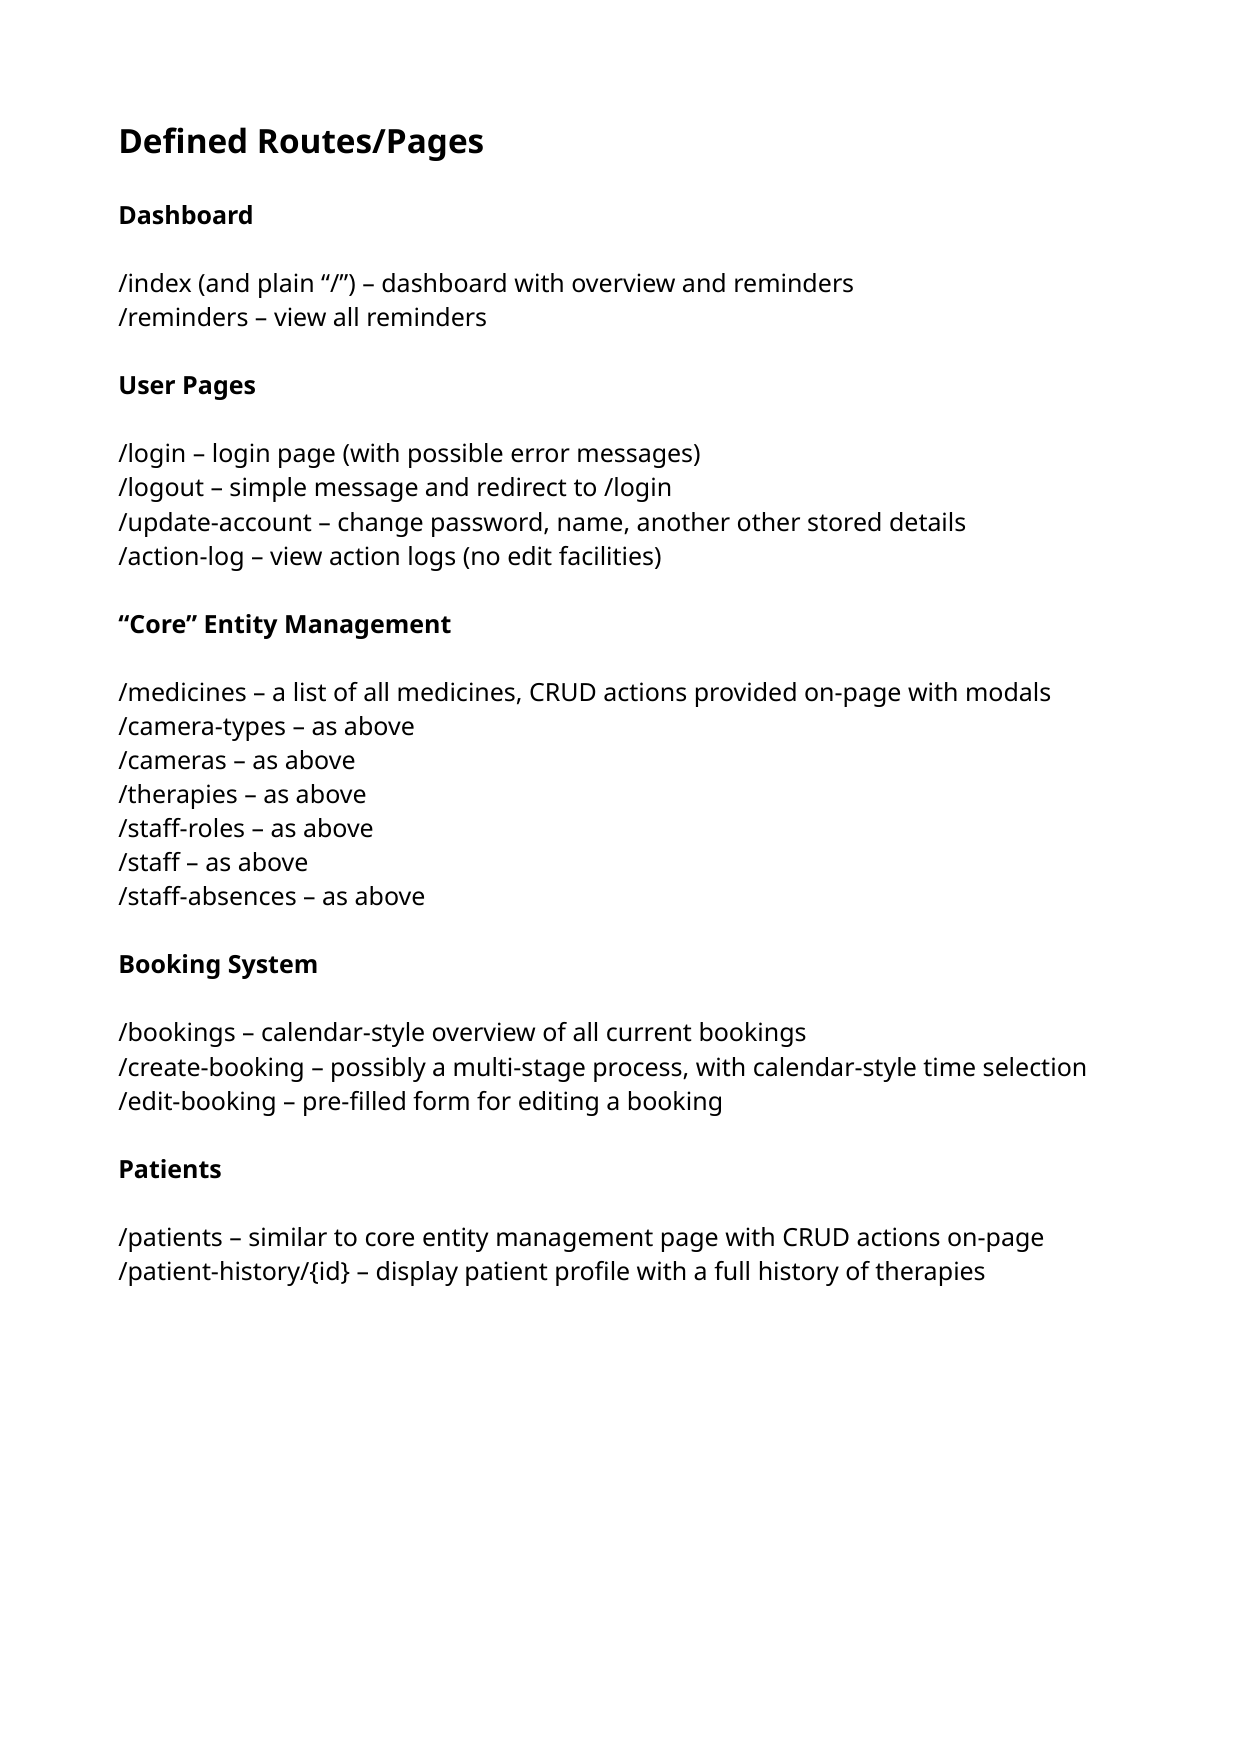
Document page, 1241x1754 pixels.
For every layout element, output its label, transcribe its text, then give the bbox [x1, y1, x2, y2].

text /logout – simple message and redirect to /login [118, 470, 1122, 504]
text Defined Routes/Pages [118, 118, 1122, 163]
text Patients [118, 1151, 1122, 1185]
text /staff – as above [118, 845, 1122, 879]
text /update-account – change password, name, another other stored details [118, 504, 1122, 538]
text /create-booking – possibly a multi-stage process, with calendar-style time selection [118, 1049, 1122, 1083]
text /medicines – a list of all medicines, CRUD actions provided on-page with modals [118, 674, 1122, 708]
text Dashboard [118, 198, 1122, 232]
text /therapies – as above [118, 777, 1122, 811]
text “Core” Entity Management [118, 606, 1122, 640]
text /camera-types – as above [118, 708, 1122, 743]
text Booking System [118, 947, 1122, 981]
text /patients – similar to core entity management page with CRUD actions on-page [118, 1219, 1122, 1253]
text User Pages [118, 368, 1122, 402]
text /staff-roles – as above [118, 811, 1122, 845]
text /edit-booking – pre-filled form for editing a booking [118, 1083, 1122, 1117]
text /index (and plain “/”) – dashboard with overview and reminders [118, 266, 1122, 300]
text /action-log – view action logs (no edit facilities) [118, 538, 1122, 572]
text /bookings – calendar-style overview of all current bookings [118, 1015, 1122, 1049]
text /staff-absences – as above [118, 879, 1122, 913]
text /patient-history/{id} – display patient profile with a full history of therapies [118, 1253, 1122, 1288]
text /cameras – as above [118, 743, 1122, 777]
text /reminders – view all reminders [118, 300, 1122, 334]
text /login – login page (with possible error messages) [118, 436, 1122, 470]
